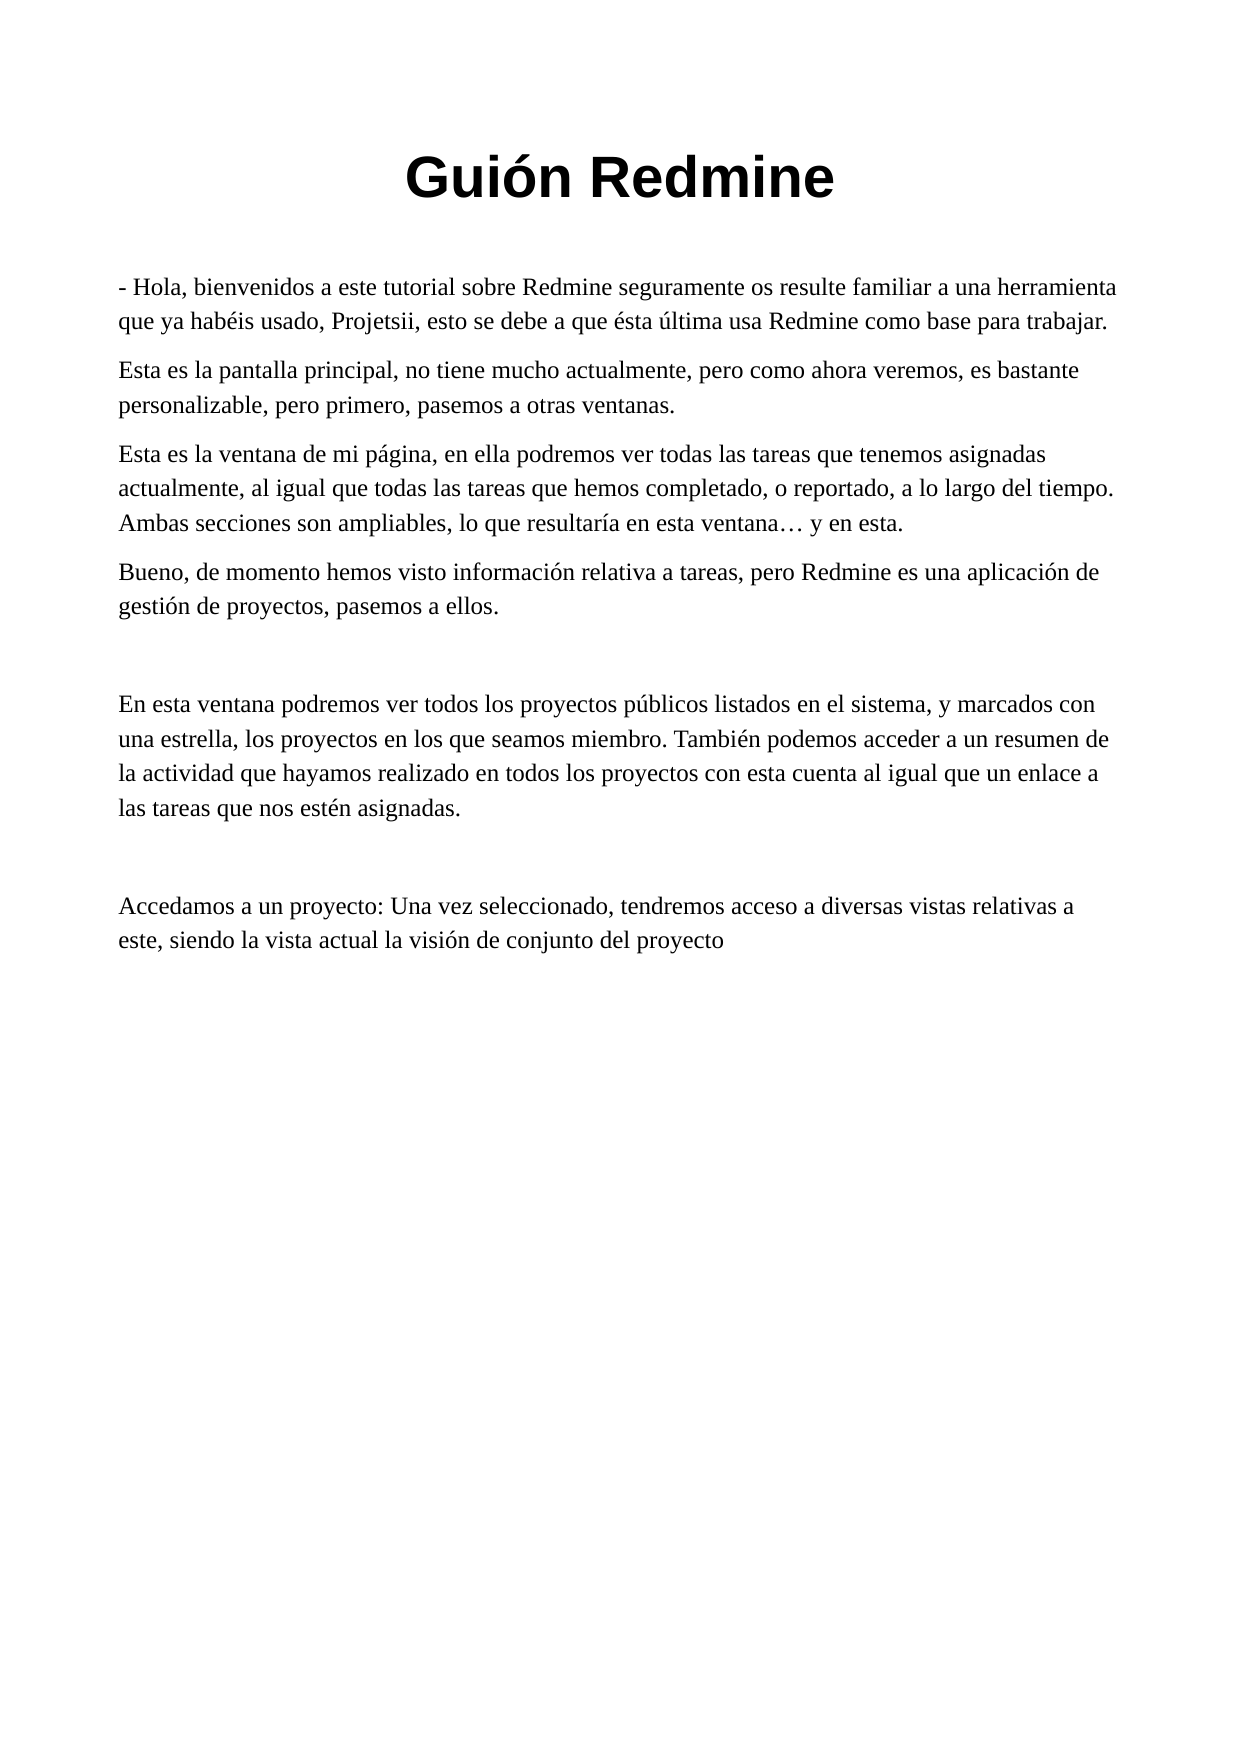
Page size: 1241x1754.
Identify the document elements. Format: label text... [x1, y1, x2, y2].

title Guión Redmine [118, 143, 1122, 210]
text Esta es la pantalla principal, no tiene mucho actualmente, pero como ahora veremos, es bastante personalizable, pero primero, pasemos a otras ventanas. [118, 355, 1122, 418]
text Esta es la ventana de mi página, en ella podremos ver todas las tareas que tenemos asignadas actualmente, al igual que todas las tareas que hemos completado, o reportado, a lo largo del tiempo. Ambas secciones son ampliables, lo que resultaría en esta ventana… y en esta. [118, 439, 1122, 537]
text En esta ventana podremos ver todos los proyectos públicos listados en el sistema, y marcados con una estrella, los proyectos en los que seamos miembro. También podemos acceder a un resumen de la actividad que hayamos realizado en todos los proyectos con esta cuenta al igual que un enlace a las tareas que nos estén asignadas. [118, 689, 1122, 822]
text - Hola, bienvenidos a este tutorial sobre Redmine seguramente os resulte familiar a una herramienta que ya habéis usado, Projetsii, esto se debe a que ésta última usa Redmine como base para trabajar. [118, 272, 1122, 335]
text Bueno, de momento hemos visto información relativa a tareas, pero Redmine es una aplicación de gestión de proyectos, pasemos a ellos. [118, 557, 1122, 620]
text Accedamos a un proyecto: Una vez seleccionado, tendremos acceso a diversas vistas relativas a este, siendo la vista actual la visión de conjunto del proyecto [118, 891, 1122, 954]
